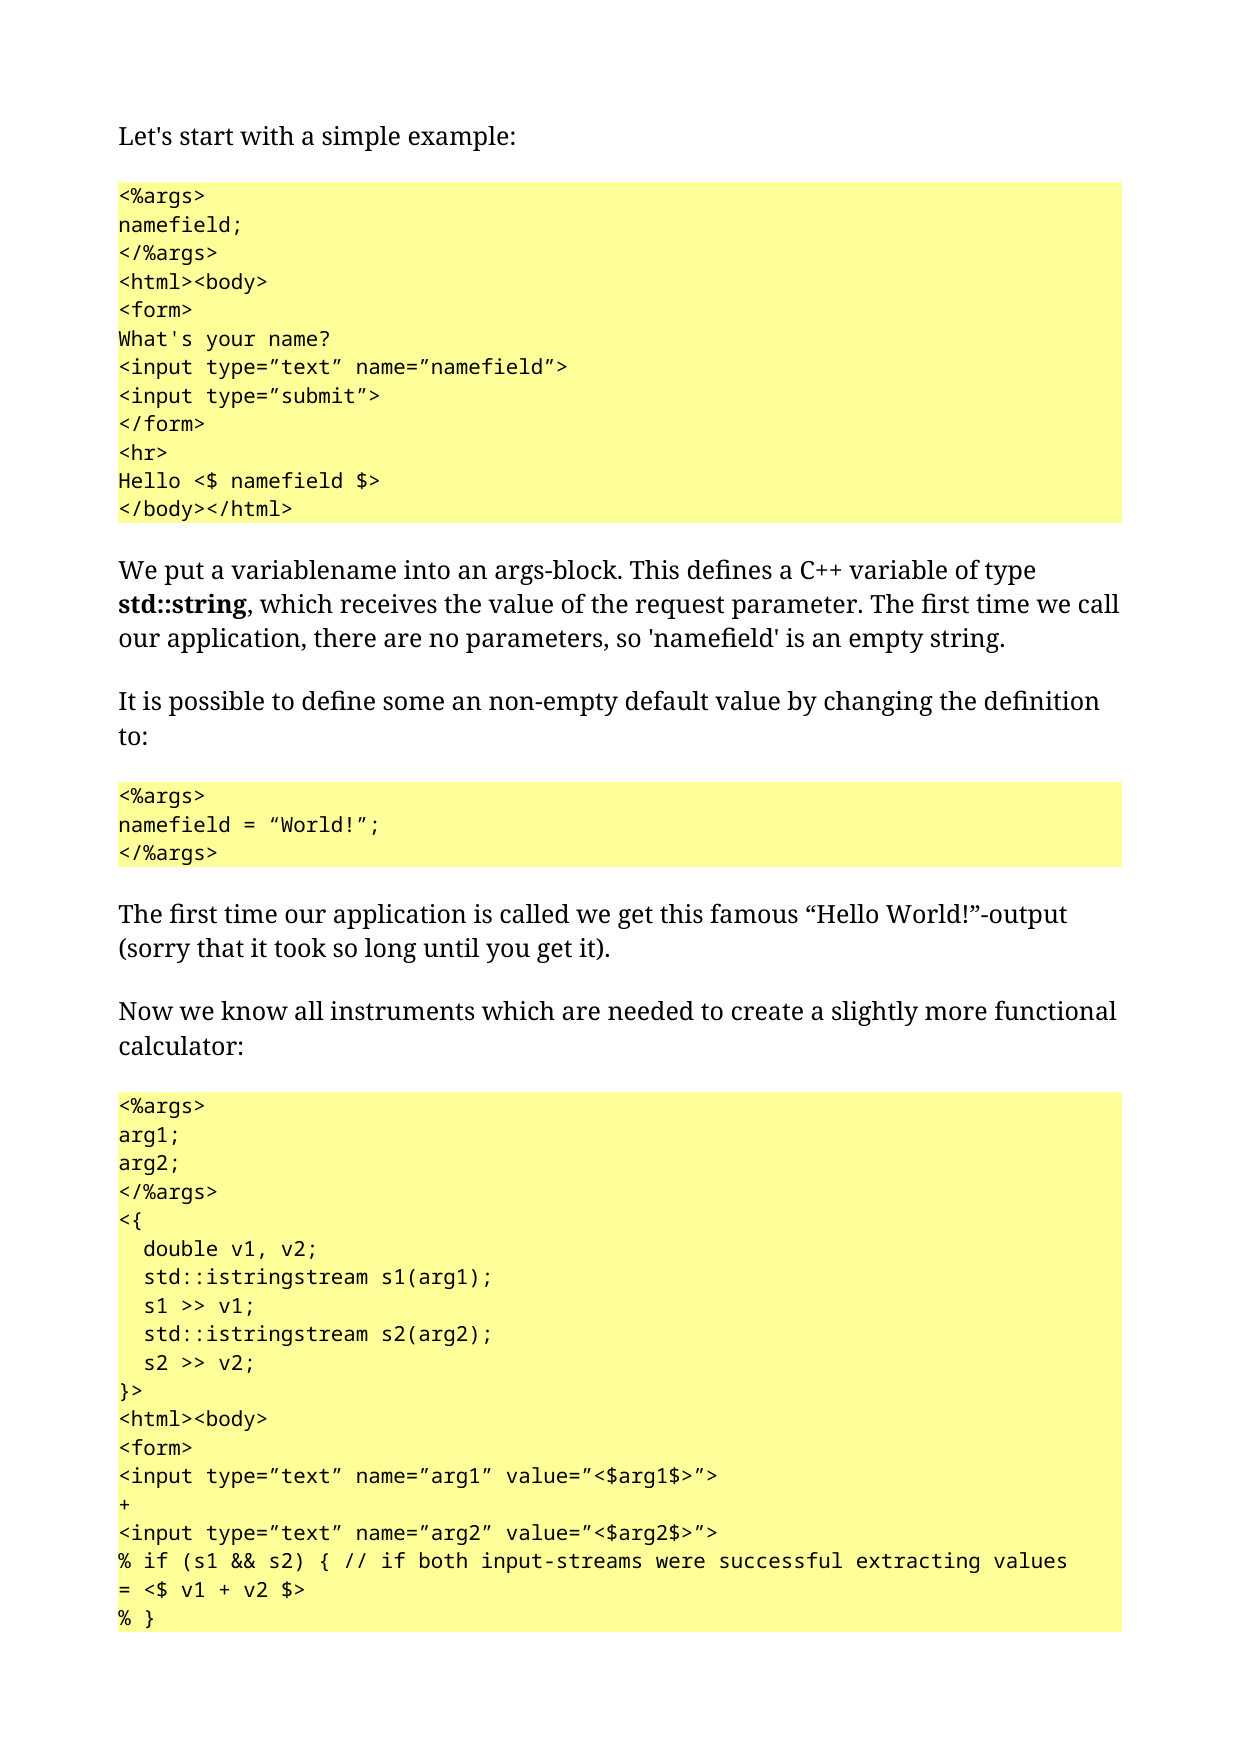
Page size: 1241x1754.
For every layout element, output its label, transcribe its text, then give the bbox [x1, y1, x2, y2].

text </%args> [118, 238, 1122, 267]
text <%args> [118, 1092, 1122, 1120]
text <hr> [118, 438, 1122, 466]
text </form> [118, 409, 1122, 438]
text s2 >> v2; [118, 1348, 1122, 1376]
text double v1, v2; [118, 1234, 1122, 1262]
text </body></html> [118, 494, 1122, 523]
text </%args> [118, 1177, 1122, 1205]
text <html><body> [118, 1404, 1122, 1433]
text <form> [118, 1433, 1122, 1461]
text <%args> [118, 782, 1122, 810]
text <html><body> [118, 267, 1122, 295]
text Hello <$ namefield $> [118, 466, 1122, 494]
text <input type=”text” name=”arg2” value=”<$arg2$>”> [118, 1518, 1122, 1547]
text arg1; [118, 1120, 1122, 1148]
text <%args> [118, 182, 1122, 210]
text std::istringstream s1(arg1); [118, 1262, 1122, 1291]
text namefield; [118, 210, 1122, 238]
text arg2; [118, 1148, 1122, 1177]
text namefield = “World!”; [118, 810, 1122, 838]
text % } [118, 1603, 1122, 1632]
text We put a variablename into an args-block. This defines a C++ variable of type std::string, which receives the value of the request parameter. The first time we call our application, there are no parameters, so 'namefield' is an empty string. [118, 552, 1122, 654]
text Now we know all instruments which are needed to create a slightly more functional calculator: [118, 994, 1122, 1062]
text <input type=”text” name=”arg1” value=”<$arg1$>”> [118, 1461, 1122, 1490]
text s1 >> v1; [118, 1291, 1122, 1319]
text <form> [118, 295, 1122, 324]
text <{ [118, 1205, 1122, 1234]
text The first time our application is called we get this famous “Hello World!”-output (sorry that it took so long until you get it). [118, 896, 1122, 964]
text It is possible to define some an non-empty default value by changing the definition to: [118, 684, 1122, 752]
text }> [118, 1376, 1122, 1404]
text <input type=”text” name=”namefield”> [118, 352, 1122, 381]
text std::istringstream s2(arg2); [118, 1319, 1122, 1348]
text % if (s1 && s2) { // if both input-streams were successful extracting values [118, 1547, 1122, 1575]
text = <$ v1 + v2 $> [118, 1575, 1122, 1603]
text + [118, 1490, 1122, 1518]
text </%args> [118, 838, 1122, 867]
text Let's start with a simple example: [118, 118, 1122, 152]
text <input type=”submit”> [118, 381, 1122, 409]
text What's your name? [118, 324, 1122, 352]
